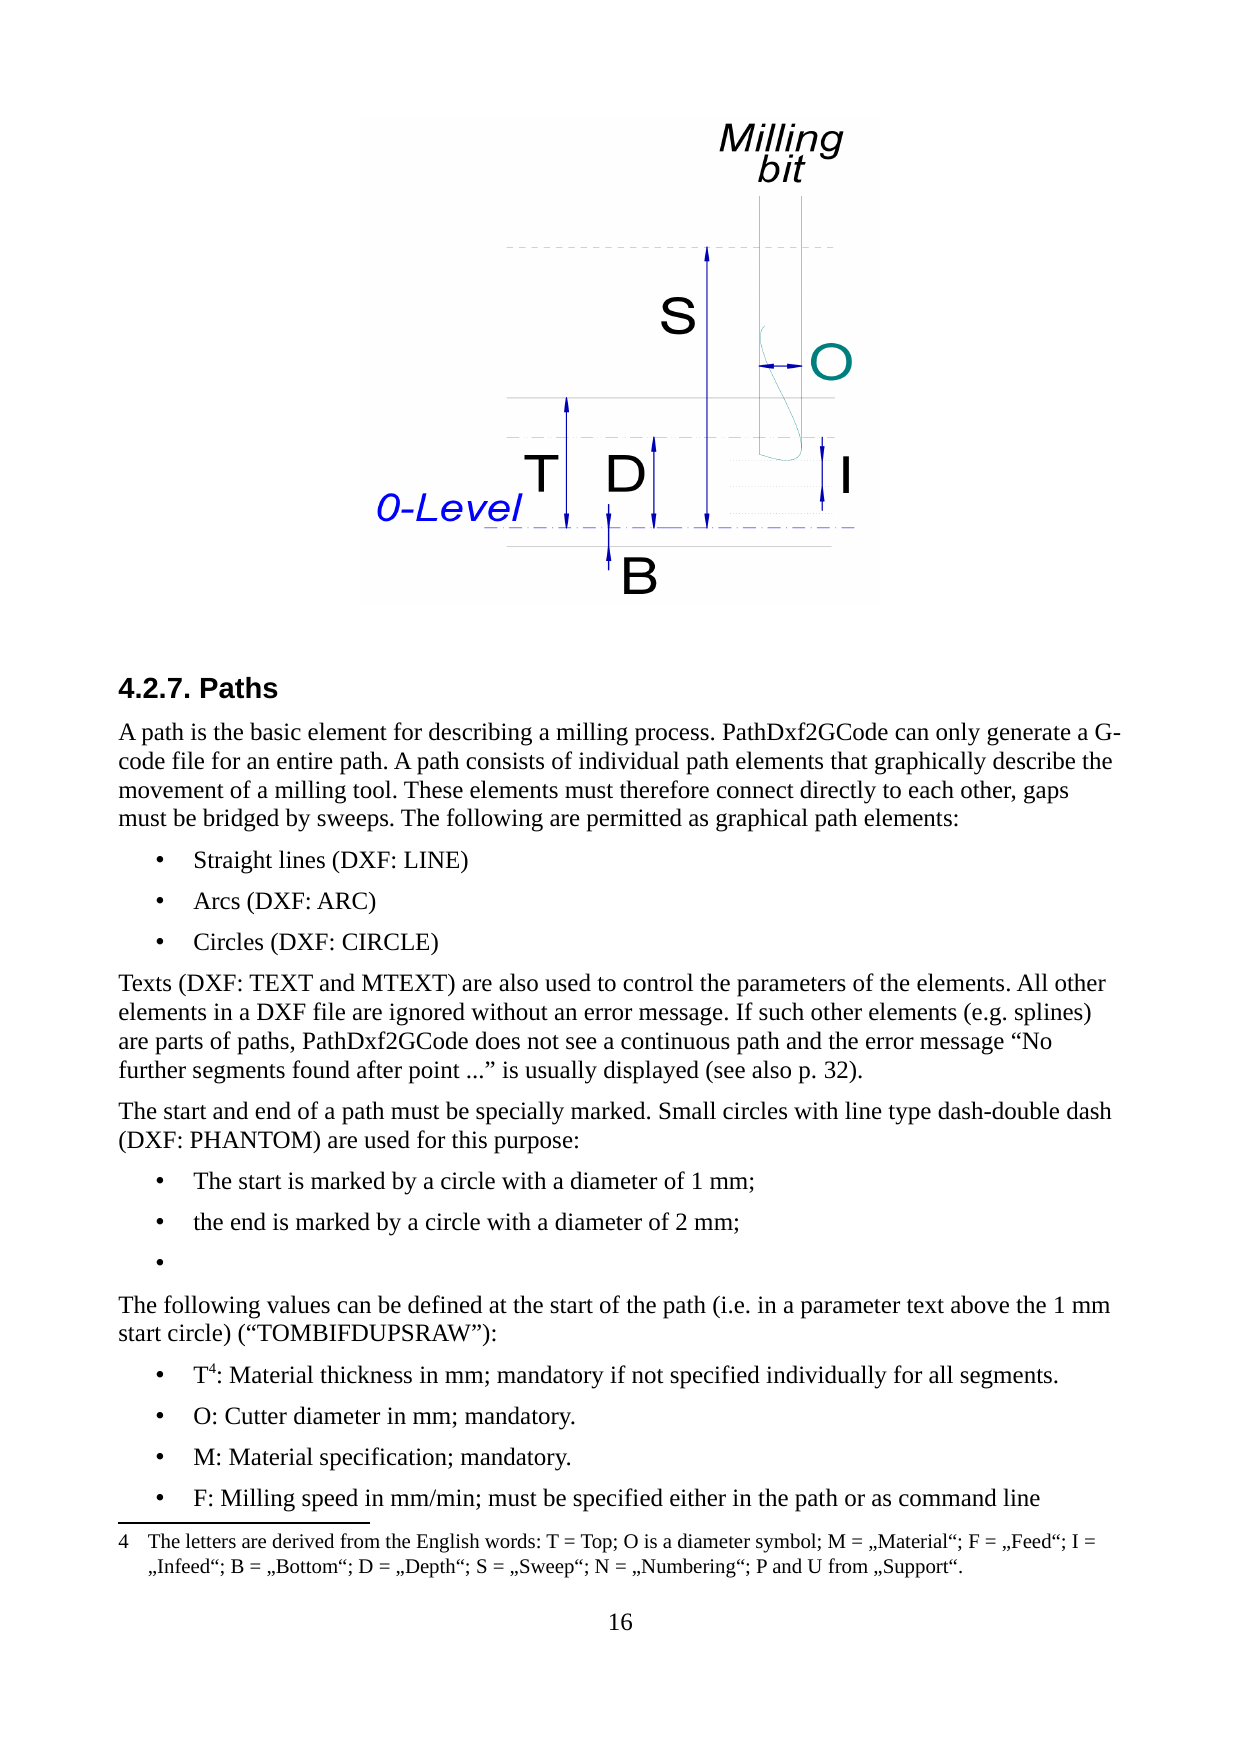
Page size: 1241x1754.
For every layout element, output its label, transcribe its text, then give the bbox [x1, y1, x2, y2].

list Arcs (DXF: ARC) [156, 886, 1122, 915]
list The start is marked by a circle with a diameter of 1 mm; [156, 1166, 1122, 1195]
text Texts (DXF: TEXT and MTEXT) are also used to control the parameters of the elements. All other elements in a DXF file are ignored without an error message. If such other elements (e.g. splines) are parts of paths, PathDxf2GCode does not see a continuous path and the error message “No further segments found after point ...” is usually displayed (see also p. 30). [118, 968, 1122, 1083]
text The start and end of a path must be specially marked. Small circles with line type dash-double dash (DXF: PHANTOM) are used for this purpose: [118, 1096, 1122, 1153]
text The following values can be defined at the start of the path (i.e. in a parameter text above the 1 mm start circle) (“TOMBIFDUPSRAW”): [118, 1290, 1122, 1347]
list Circles (DXF: CIRCLE) [156, 927, 1122, 956]
list Straight lines (DXF: LINE) [156, 845, 1122, 873]
subtitle 4.2.7. Paths [118, 671, 1122, 705]
list F: Milling speed in mm/min; must be specified either in the path or as command line parameter /f (see p. 29). [156, 1483, 1122, 1512]
text A path is the basic element for describing a milling process. PathDxf2GCode can only generate a G-code file for an entire path. A path consists of individual path elements that graphically describe the movement of a milling tool. These elements must therefore connect directly to each other, gaps must be bridged by sweeps. The following are permitted as graphical path elements: [118, 717, 1122, 832]
list M: Material specification; mandatory. [156, 1442, 1122, 1471]
list The letters are derived from the English words: T = Top; O is a diameter symbol; M = „Material“; F = „Feed“; I = „Infeed“; B = „Bottom“; D = „Depth“; S = „Sweep“; N = „Numbering“; P and U from „Support“. [118, 1529, 1122, 1578]
list the end is marked by a circle with a diameter of 2 mm; [156, 1207, 1122, 1236]
list T: Material thickness in mm; mandatory if not specified individually for all segments. [156, 1360, 1122, 1388]
list O: Cutter diameter in mm; mandatory. [156, 1401, 1122, 1430]
